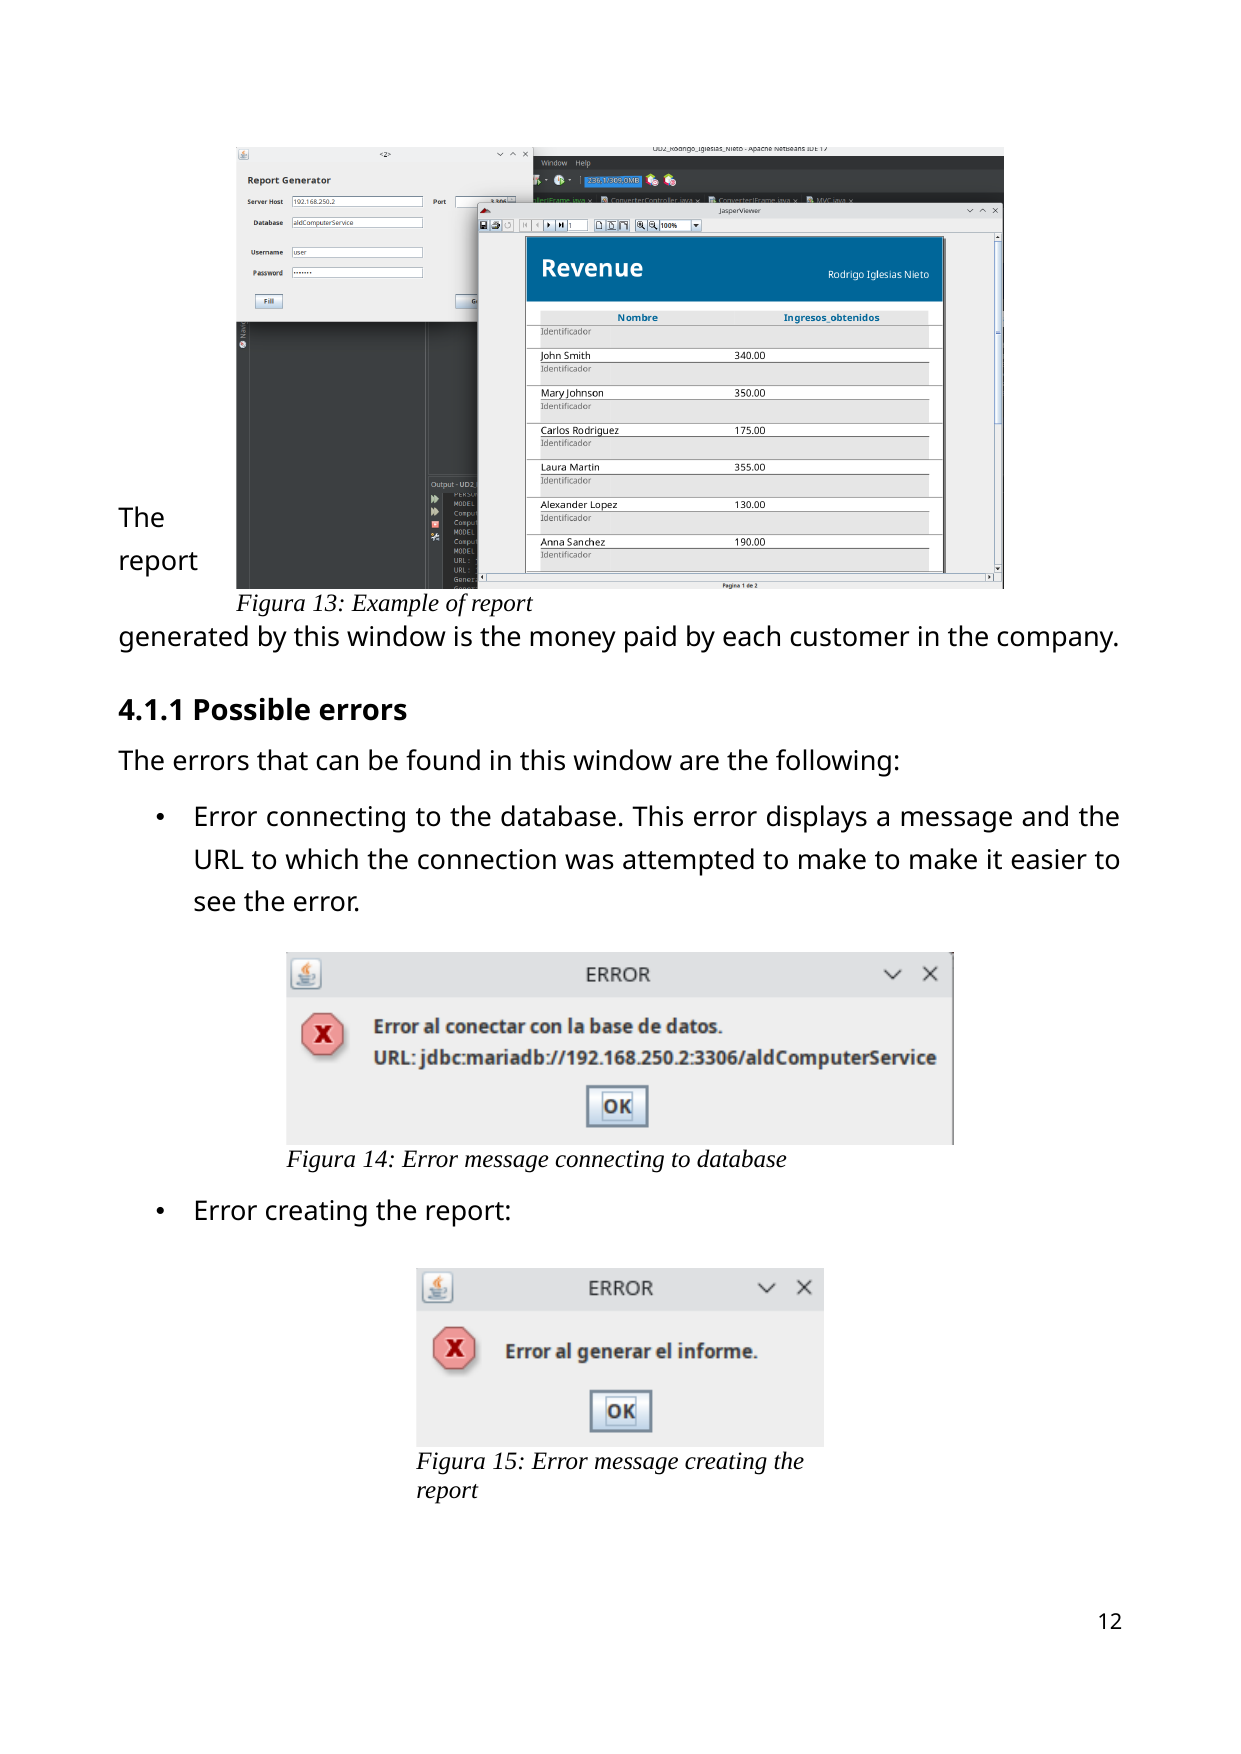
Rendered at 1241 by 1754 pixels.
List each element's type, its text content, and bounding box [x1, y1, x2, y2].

text Figura 13: Example of report [236, 589, 1004, 617]
text The report generated by this window is the money paid by each customer in the company. [118, 499, 1122, 654]
subtitle 4.1.1 Possible errors [118, 689, 1122, 728]
list Error creating the report: [156, 1191, 1122, 1228]
picture [416, 1268, 824, 1447]
picture [236, 147, 1004, 589]
text Figura 15: Error message creating the report [416, 1447, 824, 1504]
text The errors that can be found in this window are the following: [118, 741, 1122, 778]
list Figura 14: Error message connecting to database [286, 1145, 954, 1173]
picture [286, 952, 954, 1145]
list Error connecting to the database. This error displays a message and the URL to which the connection was attempted to make to make it easier to see the error. [156, 798, 1122, 919]
